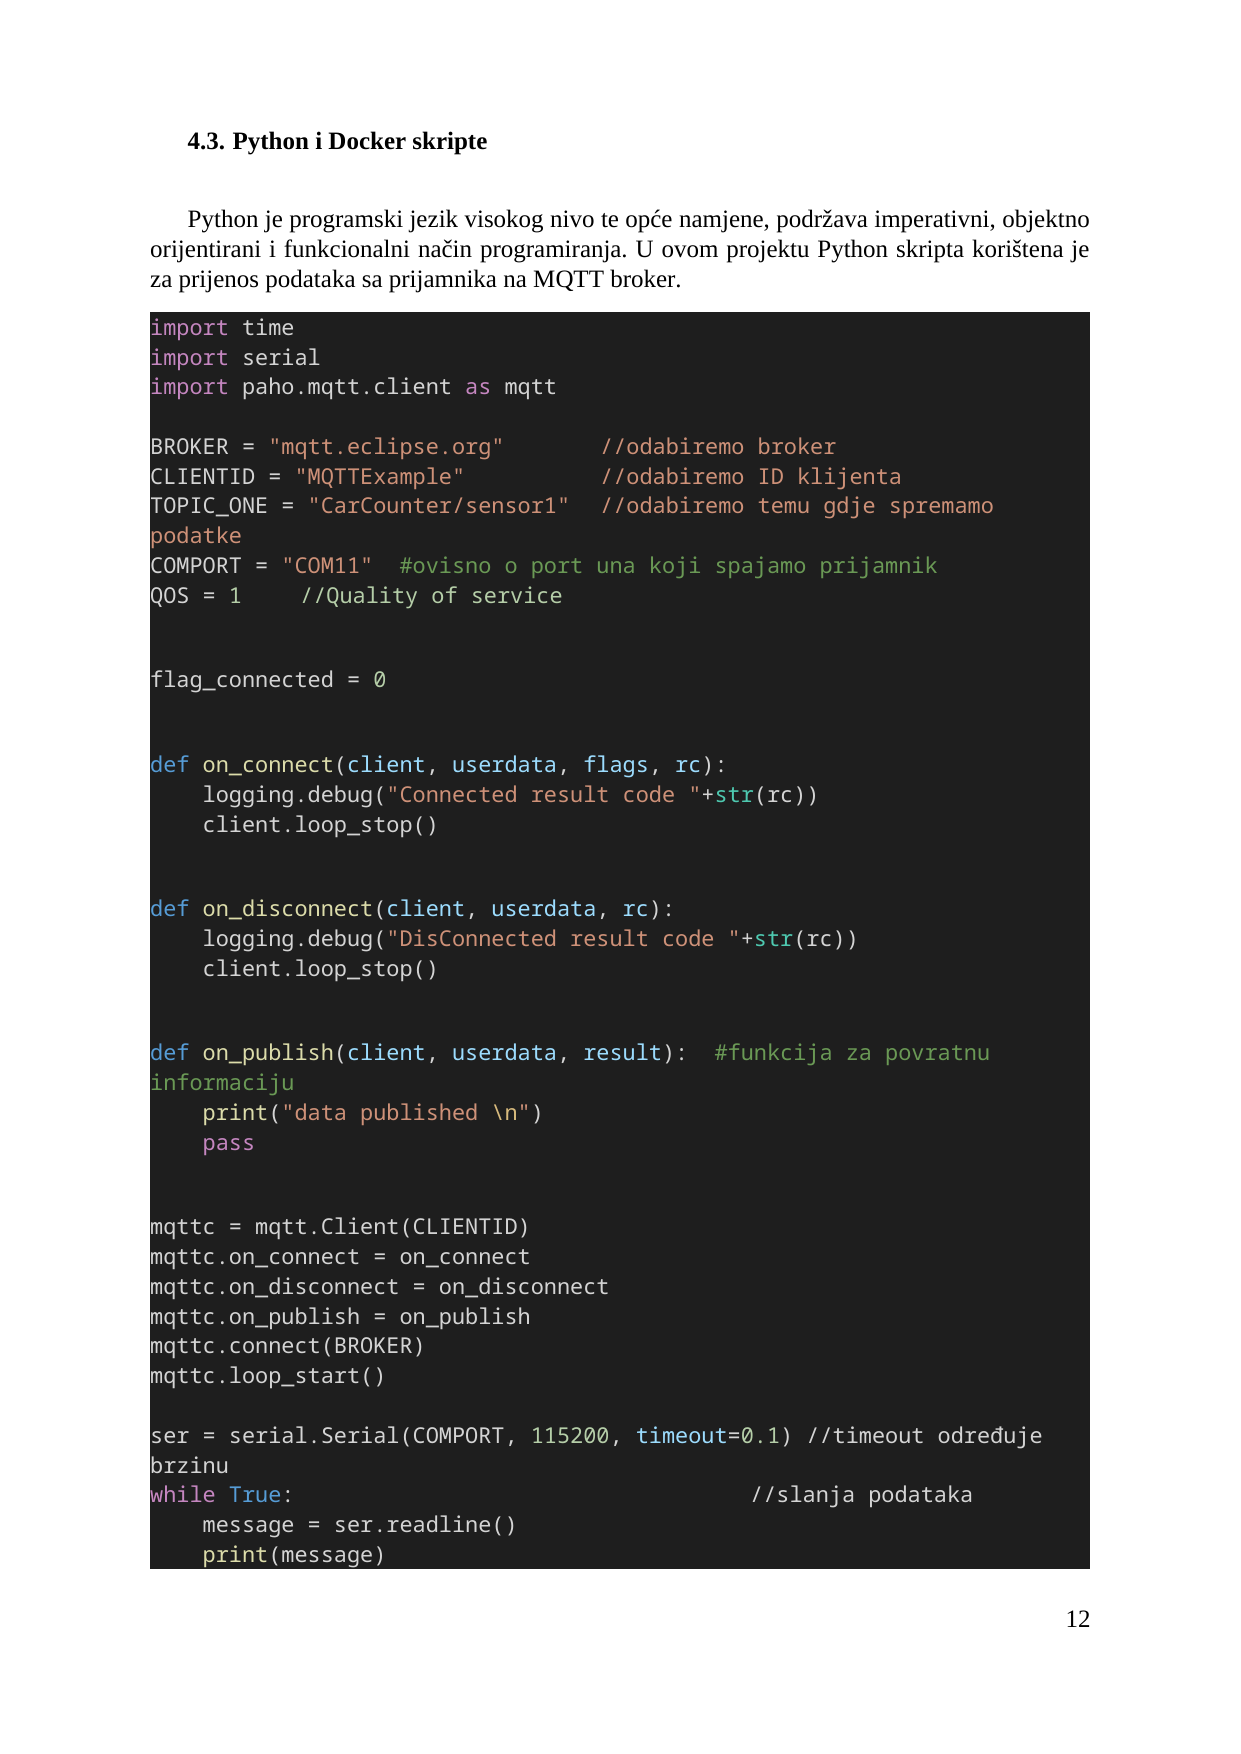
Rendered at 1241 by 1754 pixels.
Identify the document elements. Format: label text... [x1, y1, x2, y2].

text print(message) [150, 1539, 1090, 1569]
text def on_publish(client, userdata, result): #funkcija za povratnu informaciju [150, 1037, 1090, 1097]
text import paho.mqtt.client as mqtt [150, 371, 1090, 401]
text logging.debug("DisConnected result code "+str(rc)) [150, 923, 1090, 953]
text client.loop_stop() [150, 953, 1090, 982]
text mqttc.on_publish = on_publish [150, 1301, 1090, 1330]
text ser = serial.Serial(COMPORT, 115200, timeout=0.1) //timeout određuje brzinu [150, 1420, 1090, 1479]
text mqttc.connect(BROKER) [150, 1330, 1090, 1360]
text print("data published \n") [150, 1097, 1090, 1127]
text QOS = 1 //Quality of service [150, 580, 1090, 609]
list Python i Docker skripte [187, 126, 1090, 155]
text import time [150, 312, 1090, 341]
text logging.debug("Connected result code "+str(rc)) [150, 779, 1090, 808]
text BROKER = "mqtt.eclipse.org" //odabiremo broker [150, 431, 1090, 461]
text message = ser.readline() [150, 1509, 1090, 1539]
text mqttc = mqtt.Client(CLIENTID) [150, 1211, 1090, 1241]
text while True: //slanja podataka [150, 1479, 1090, 1509]
text def on_connect(client, userdata, flags, rc): [150, 749, 1090, 779]
text TOPIC_ONE = "CarCounter/sensor1" //odabiremo temu gdje spremamo podatke [150, 490, 1090, 550]
text Python je programski jezik visokog nivo te opće namjene, podržava imperativni, objektno orijentirani i funkcionalni način programiranja. U ovom projektu Python skripta korištena je za prijenos podataka sa prijamnika na MQTT broker. [150, 204, 1090, 293]
text pass [150, 1127, 1090, 1156]
text COMPORT = "COM11" #ovisno o port una koji spajamo prijamnik [150, 550, 1090, 580]
text import serial [150, 341, 1090, 371]
text CLIENTID = "MQTTExample" //odabiremo ID klijenta [150, 461, 1090, 490]
text mqttc.loop_start() [150, 1360, 1090, 1390]
text mqttc.on_disconnect = on_disconnect [150, 1271, 1090, 1301]
text mqttc.on_connect = on_connect [150, 1241, 1090, 1271]
text client.loop_stop() [150, 808, 1090, 838]
text def on_disconnect(client, userdata, rc): [150, 893, 1090, 923]
text flag_connected = 0 [150, 664, 1090, 694]
